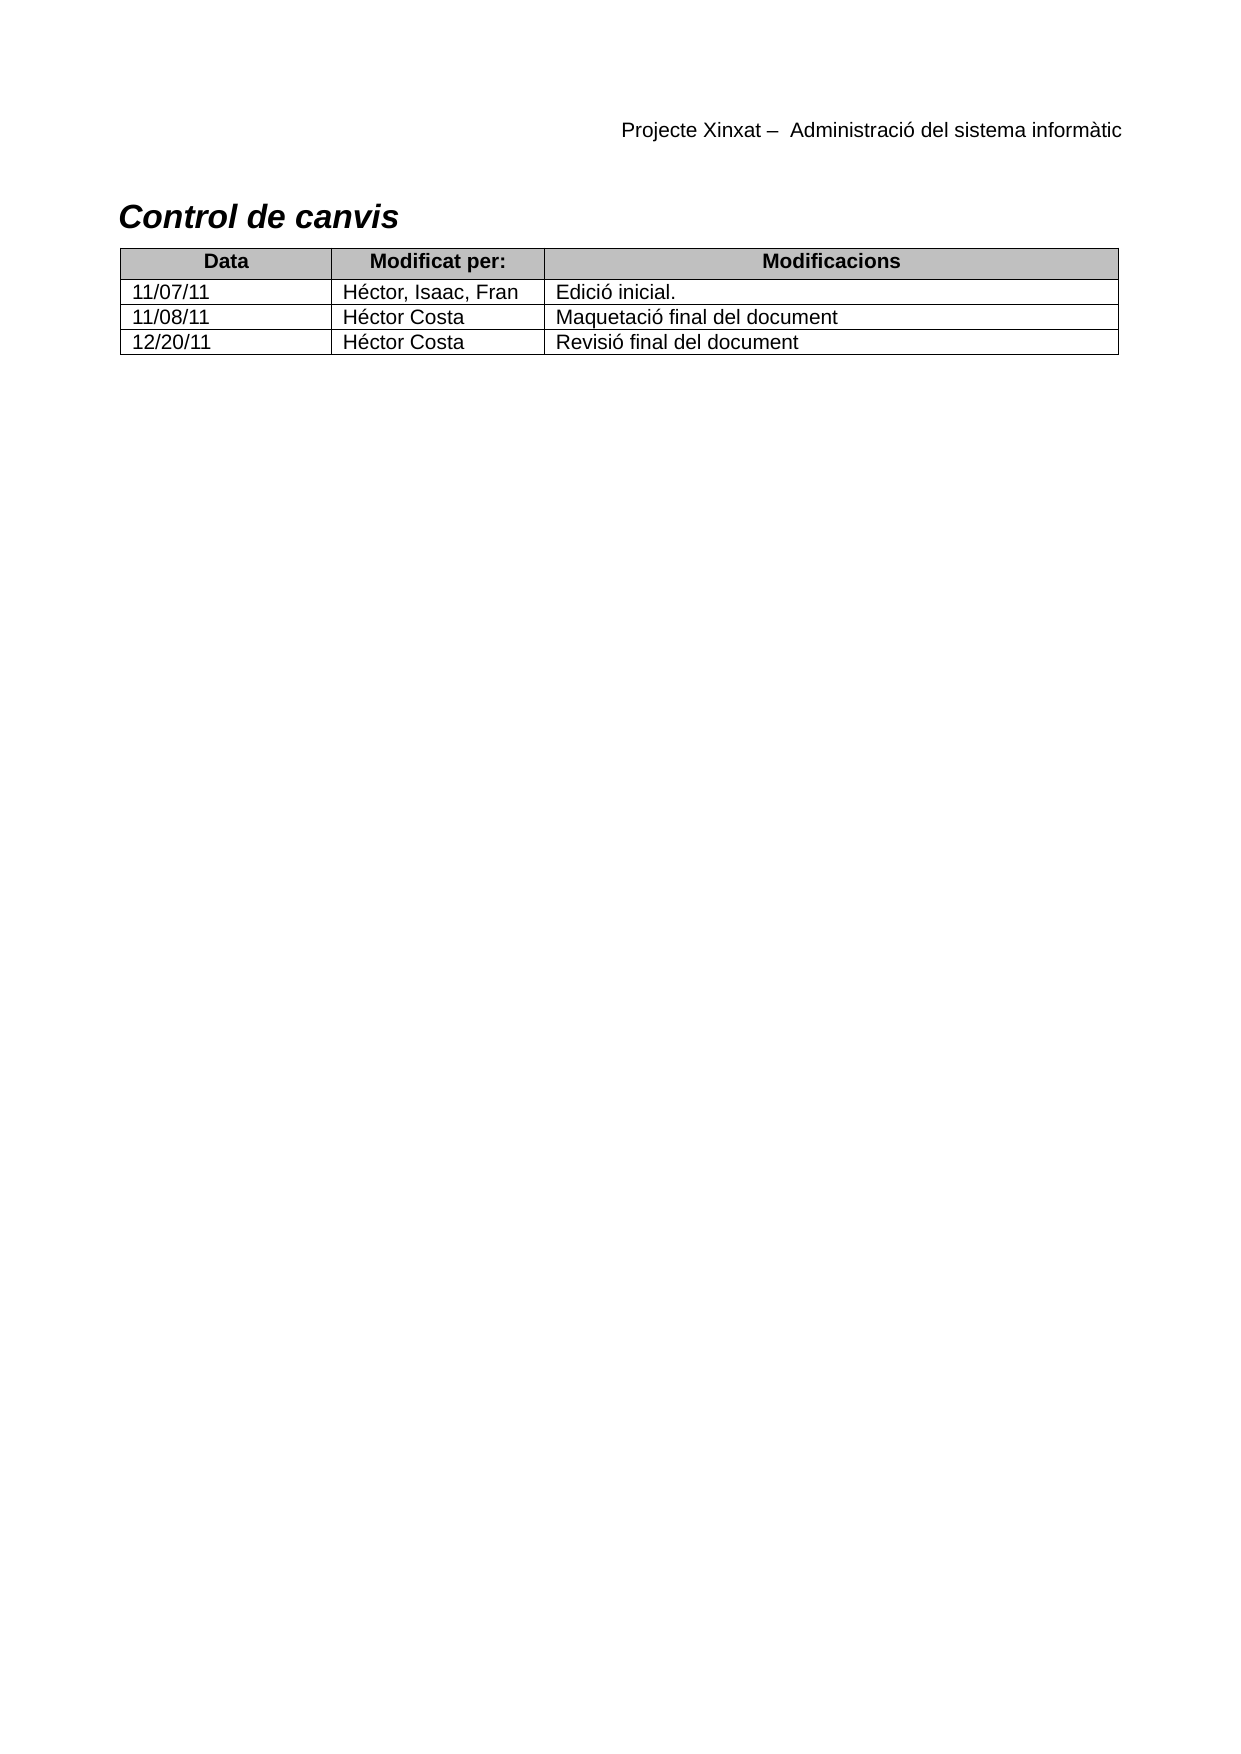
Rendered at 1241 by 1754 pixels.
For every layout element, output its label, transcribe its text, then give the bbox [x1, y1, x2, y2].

table_cell 07/11/11 [121, 280, 331, 304]
table_cell Héctor, Isaac, Fran [332, 280, 544, 304]
table_cell Revisió final del document [545, 330, 1118, 354]
table_cell 08/11/11 [121, 305, 331, 329]
table_cell Maquetació final del document [545, 305, 1118, 329]
table_cell Edició inicial. [545, 280, 1118, 304]
table_cell Héctor Costa [332, 305, 544, 329]
subtitle Control de canvis [118, 197, 1122, 235]
table_cell 20/12/11 [121, 330, 331, 354]
table_cell Héctor Costa [332, 330, 544, 354]
table_header Data [121, 249, 331, 279]
table_header Modificacions [545, 249, 1118, 279]
table_header Modificat per: [332, 249, 544, 279]
